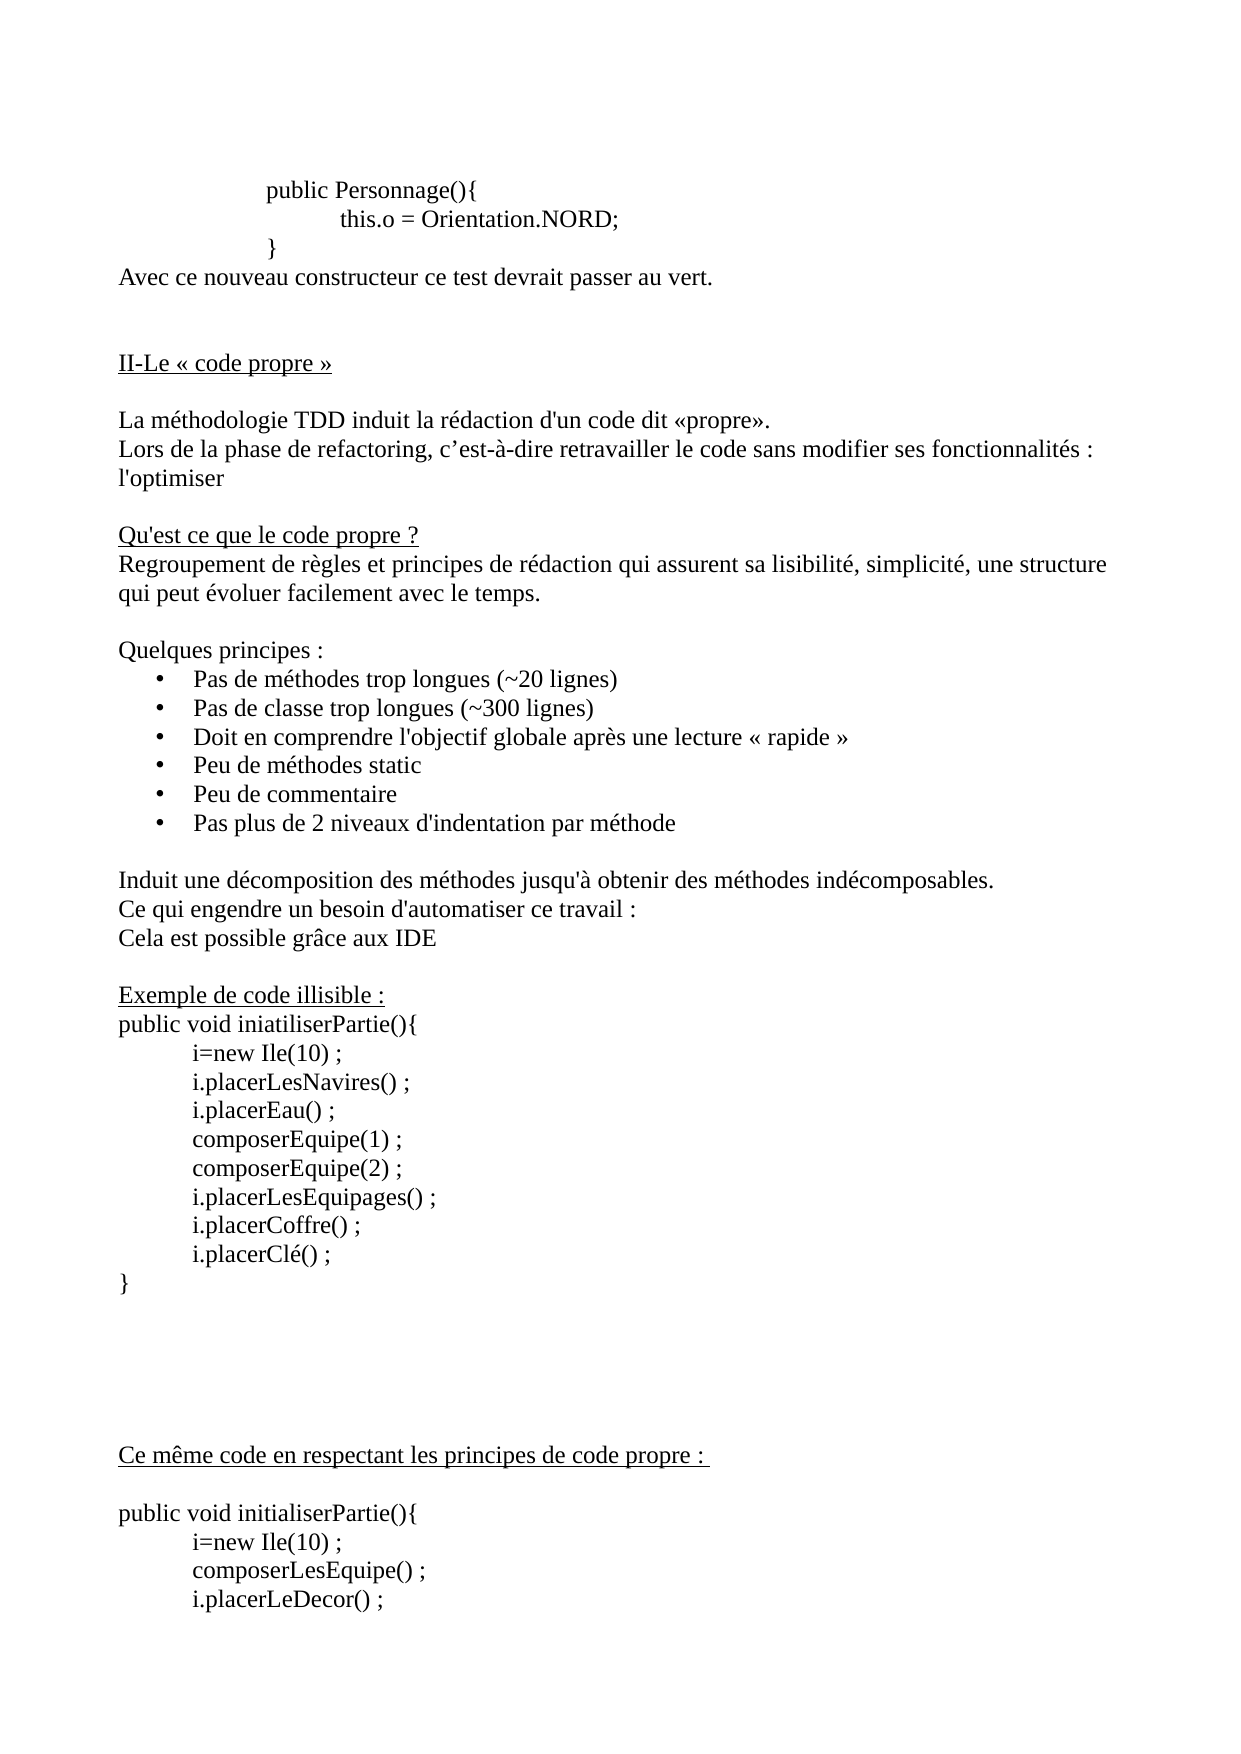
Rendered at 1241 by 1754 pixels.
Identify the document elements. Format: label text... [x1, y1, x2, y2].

text Qu'est ce que le code propre ? [118, 521, 1122, 549]
text Avec ce nouveau constructeur ce test devrait passer au vert. [118, 262, 1122, 291]
text Cela est possible grâce aux IDE [118, 923, 1122, 952]
text i.placerLesEquipages() ; [118, 1182, 1122, 1211]
text composerEquipe(2) ; [118, 1153, 1122, 1182]
text Induit une décomposition des méthodes jusqu'à obtenir des méthodes indécomposables. [118, 866, 1122, 894]
list Pas plus de 2 niveaux d'indentation par méthode [156, 808, 1122, 837]
list Pas de méthodes trop longues (~20 lignes) [156, 664, 1122, 693]
list Doit en comprendre l'objectif globale après une lecture « rapide » [156, 722, 1122, 751]
list Peu de méthodes static [156, 751, 1122, 779]
text i=new Ile(10) ; [118, 1527, 1122, 1556]
text Quelques principes : [118, 636, 1122, 664]
text } [118, 1268, 1122, 1297]
text i.placerCoffre() ; [118, 1211, 1122, 1239]
text public Personnage(){ [118, 176, 1122, 204]
list Peu de commentaire [156, 779, 1122, 808]
text i.placerEau() ; [118, 1096, 1122, 1124]
text composerLesEquipe() ; [118, 1556, 1122, 1584]
text Regroupement de règles et principes de rédaction qui assurent sa lisibilité, simplicité, une structure qui peut évoluer facilement avec le temps. [118, 549, 1122, 607]
text } [118, 233, 1122, 262]
text La méthodologie TDD induit la rédaction d'un code dit «propre». [118, 406, 1122, 434]
text public void iniatiliserPartie(){ [118, 1009, 1122, 1038]
text i.placerClé() ; [118, 1239, 1122, 1268]
text composerEquipe(1) ; [118, 1124, 1122, 1153]
text i=new Ile(10) ; [118, 1038, 1122, 1067]
text public void initialiserPartie(){ [118, 1498, 1122, 1527]
text i.placerLeDecor() ; [118, 1584, 1122, 1613]
list Pas de classe trop longues (~300 lignes) [156, 693, 1122, 722]
text this.o = Orientation.NORD; [118, 204, 1122, 233]
text i.placerLesNavires() ; [118, 1067, 1122, 1096]
text Exemple de code illisible : [118, 981, 1122, 1009]
text Lors de la phase de refactoring, c’est-à-dire retravailler le code sans modifier ses fonctionnalités : l'optimiser [118, 434, 1122, 492]
text Ce qui engendre un besoin d'automatiser ce travail : [118, 894, 1122, 923]
text II-Le « code propre » [118, 348, 1122, 377]
text Ce même code en respectant les principes de code propre : [118, 1441, 1122, 1469]
